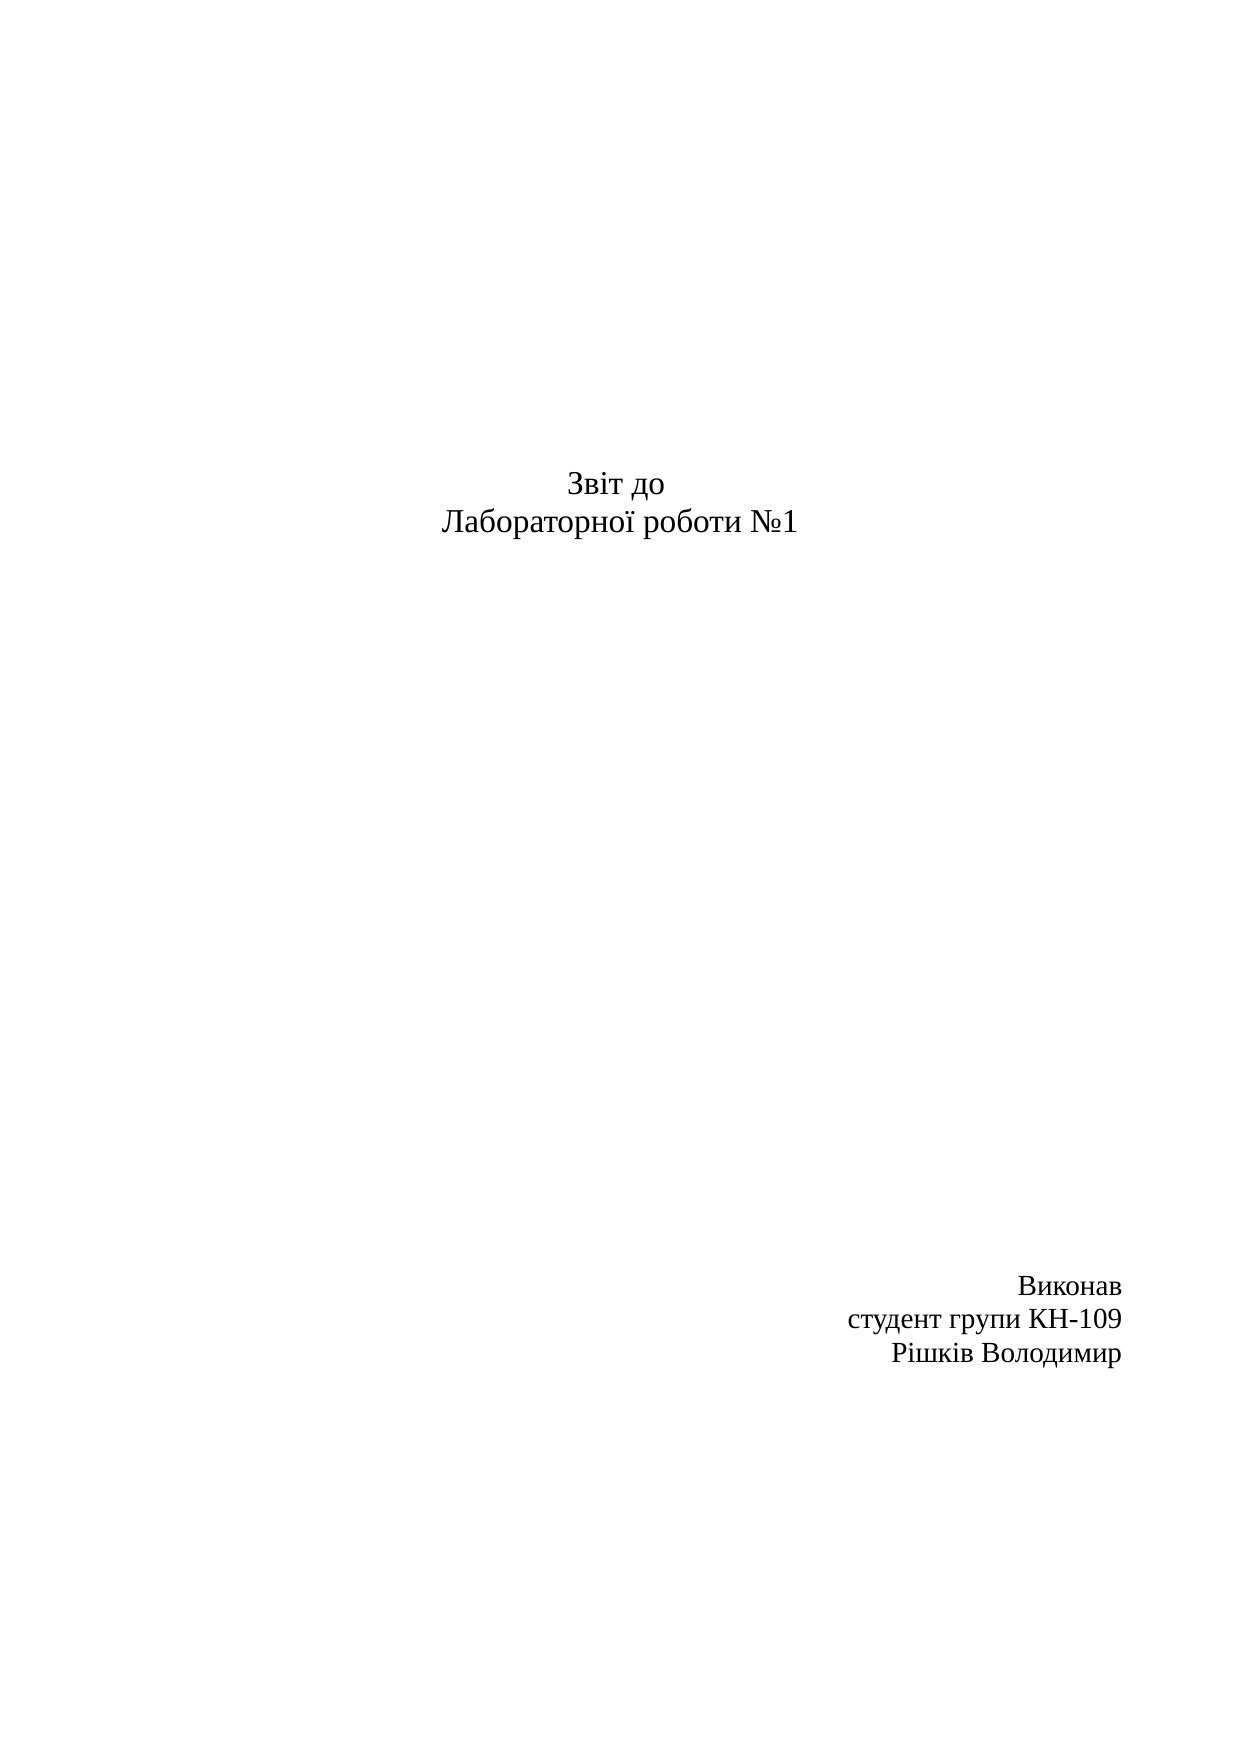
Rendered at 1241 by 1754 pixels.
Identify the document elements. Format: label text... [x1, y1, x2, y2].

text Рішків Володимир [118, 1335, 1122, 1369]
text студент групи КН-109 [118, 1302, 1122, 1335]
text Виконав [118, 1268, 1122, 1302]
text Звіт до [118, 463, 1122, 501]
text Лабораторної роботи №1 [118, 501, 1122, 540]
